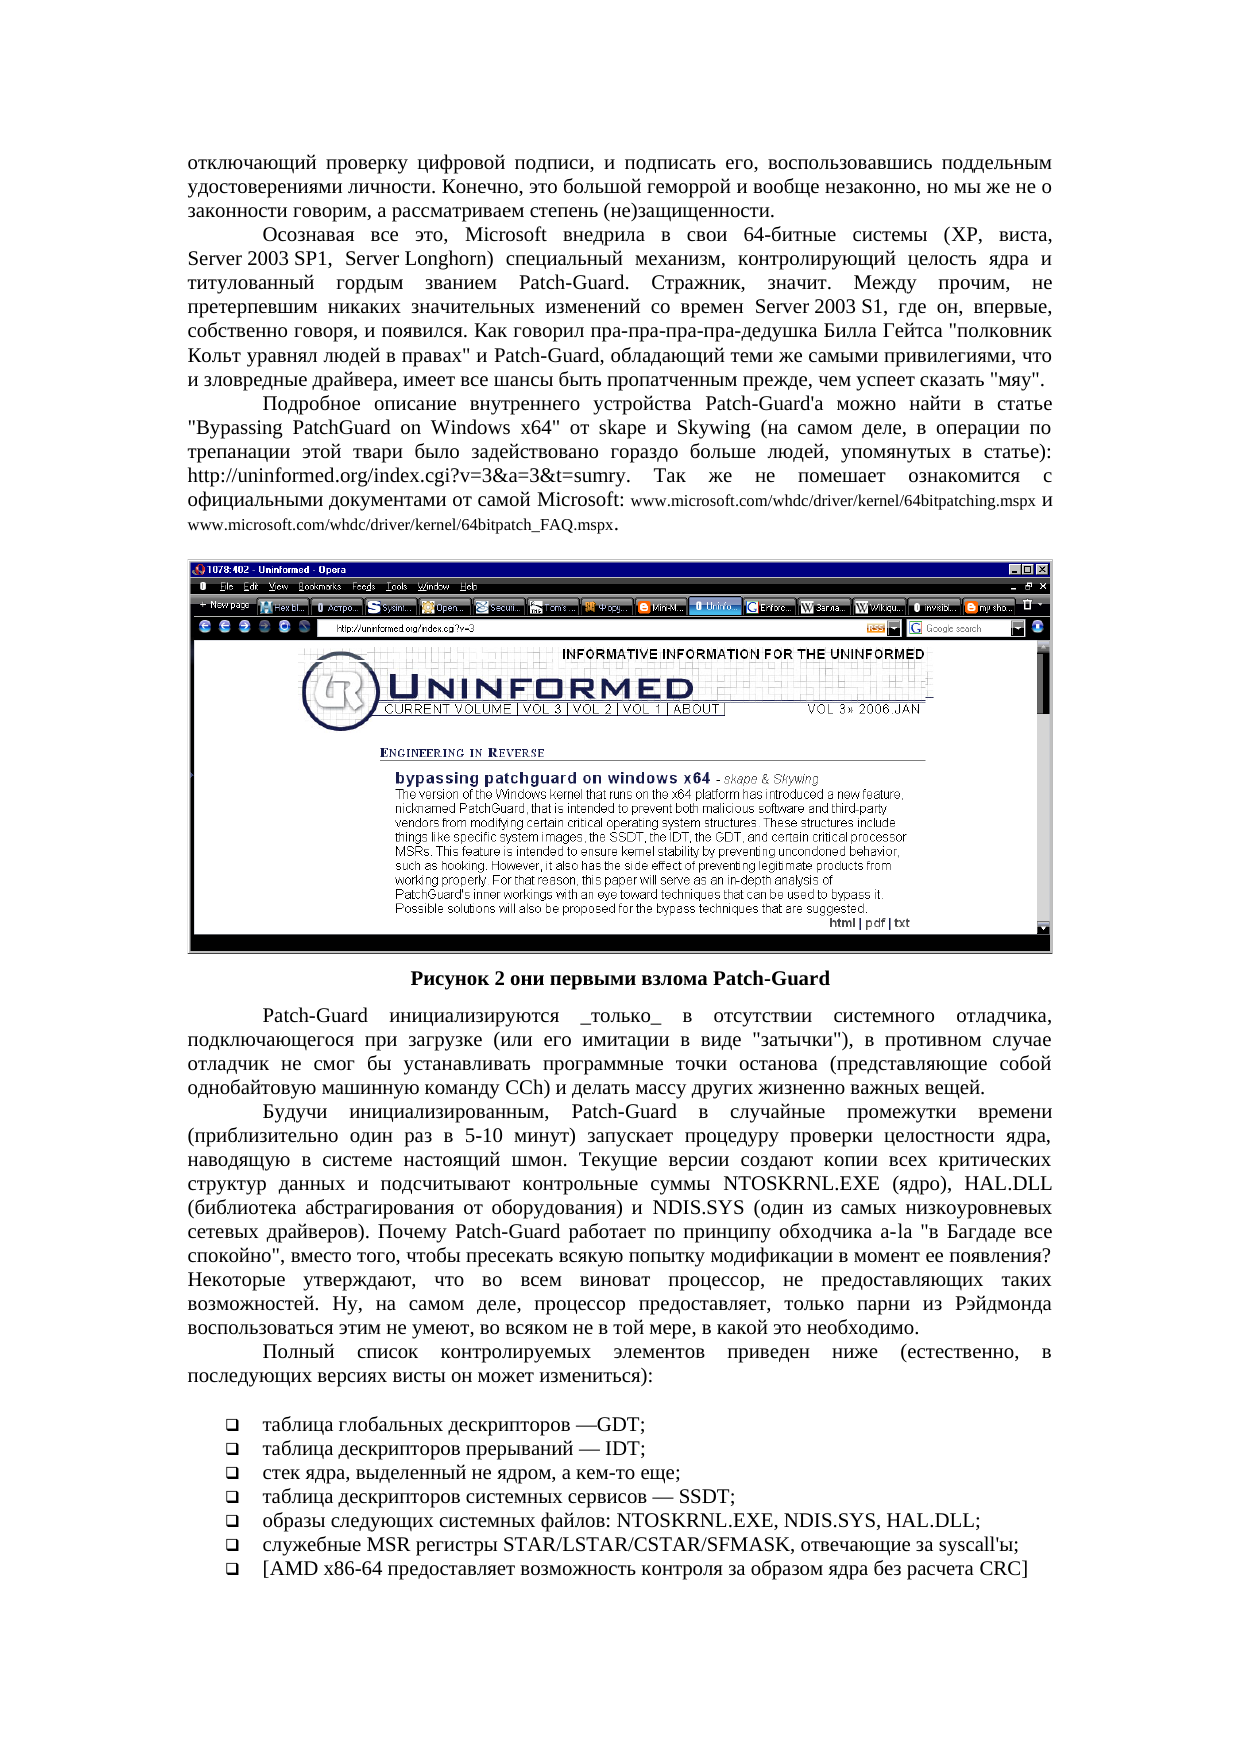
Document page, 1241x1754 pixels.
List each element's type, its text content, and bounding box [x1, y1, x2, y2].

text Подробное описание внутреннего устройства Patch-Guard'а можно найти в статье "Bypassing PatchGuard on Windows x64" от skape и Skywing (на самом деле, в операции по трепанации этой твари было задействовано гораздо больше людей, упомянутых в статье): http://uninformed.org/index.cgi?v=3&a=3&t=sumry. Так же не помешает ознакомится с официальными документами от самой Microsoft: www.microsoft.com/whdc/driver/kernel/64bitpatching.mspx и www.microsoft.com/whdc/driver/kernel/64bitpatch_FAQ.mspx. [187, 391, 1053, 535]
list таблица дескрипторов системных сервисов — SSDT; [225, 1484, 1053, 1508]
list [AMD x86-64 предоставляет возможность контроля за образом ядра без расчета CRC] [225, 1556, 1053, 1580]
text Patch-Guard инициализируются _только_ в отсутствии системного отладчика, подключающегося при загрузке (или его имитации в виде "затычки"), в противном случае отладчик не смог бы устанавливать программные точки останова (представляющие собой однобайтовую машинную команду CCh) и делать массу других жизненно важных вещей. [187, 1002, 1053, 1099]
text Будучи инициализированным, Patch-Guard в случайные промежутки времени (приблизительно один раз в 5-10 минут) запускает процедуру проверки целостности ядра, наводящую в системе настоящий шмон. Текущие версии создают копии всех критических структур данных и подсчитывают контрольные суммы NTOSKRNL.EXE (ядро), HAL.DLL (библиотека абстрагирования от оборудования) и NDIS.SYS (один из самых низкоуровневых сетевых драйверов). Почему Patch-Guard работает по принципу обходчика а-la "в Багдаде все спокойно", вместо того, чтобы пресекать всякую попытку модификации в момент ее появления? Некоторые утверждают, что во всем виноват процессор, не предоставляющих таких возможностей. Ну, на самом деле, процессор предоставляет, только парни из Рэйдмонда воспользоваться этим не умеют, во всяком не в той мере, в какой это необходимо. [187, 1099, 1053, 1339]
list образы следующих системных файлов: NTOSKRNL.EXE, NDIS.SYS, HAL.DLL; [225, 1508, 1053, 1532]
picture [187, 559, 1053, 954]
text отключающий проверку цифровой подписи, и подписать его, воспользовавшись поддельным удостоверениями личности. Конечно, это большой геморрой и вообще незаконно, но мы же не о законности говорим, а рассматриваем степень (не)защищенности. [187, 150, 1053, 222]
list таблица дескрипторов прерываний — IDT; [225, 1436, 1053, 1460]
text Рисунок 2 они первыми взлома Patch-Guard [187, 966, 1053, 990]
list таблица глобальных дескрипторов —GDT; [225, 1412, 1053, 1436]
list служебные MSR регистры STAR/LSTAR/CSTAR/SFMASK, отвечающие за syscall'ы; [225, 1532, 1053, 1556]
text Полный список контролируемых элементов приведен ниже (естественно, в последующих версиях висты он может измениться): [187, 1339, 1053, 1387]
list стек ядра, выделенный не ядром, а кем-то еще; [225, 1460, 1053, 1484]
text Осознавая все это, Microsoft внедрила в свои 64-битные системы (XP, виста, Server 2003 SP1, Server Longhorn) специальный механизм, контролирующий целость ядра и титулованный гордым званием Patch-Guard. Стражник, значит. Между прочим, не претерпевшим никаких значительных изменений со времен Server 2003 S1, где он, впервые, собственно говоря, и появился. Как говорил пра-пра-пра-пра-дедушка Билла Гейтса "полковник Кольт уравнял людей в правах" и Patch-Guard, обладающий теми же самыми привилегиями, что и зловредные драйвера, имеет все шансы быть пропатченным прежде, чем успеет сказать "мяу". [187, 222, 1053, 391]
